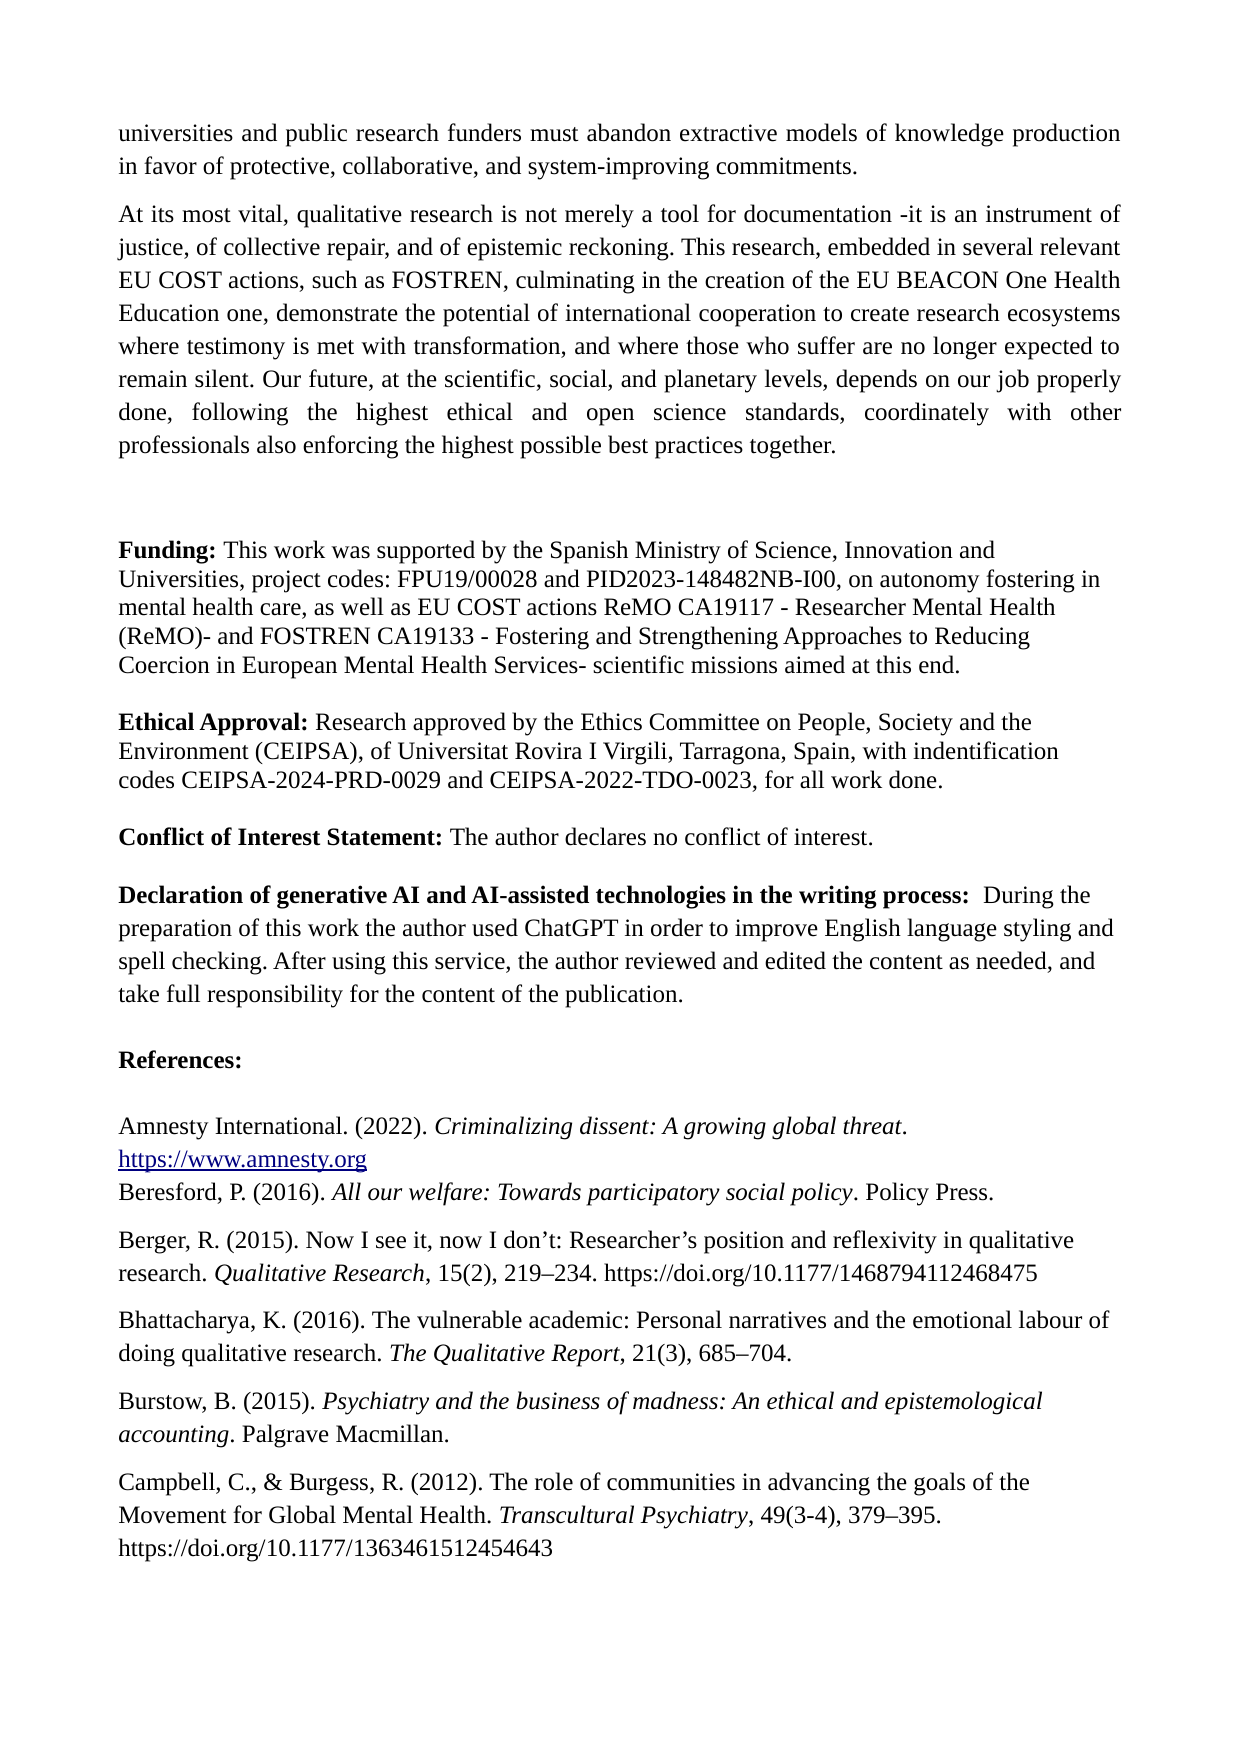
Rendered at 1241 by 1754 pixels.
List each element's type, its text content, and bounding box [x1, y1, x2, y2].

text Funding: This work was supported by the Spanish Ministry of Science, Innovation and Universities, project codes: FPU19/00028 and PID2023-148482NB-I00, on autonomy fostering in mental health care, as well as EU COST actions ReMO CA19117 - Researcher Mental Health (ReMO)- and FOSTREN CA19133 - Fostering and Strengthening Approaches to Reducing Coercion in European Mental Health Services- scientific missions aimed at this end. [118, 535, 1122, 679]
text Ethical Approval: Research approved by the Ethics Committee on People, Society and the Environment (CEIPSA), of Universitat Rovira I Virgili, Tarragona, Spain, with indentification codes CEIPSA-2024-PRD-0029 and CEIPSA-2022-TDO-0023, for all work done. Conflict of Interest Statement: The author declares no conflict of interest. [118, 707, 1122, 851]
text Declaration of generative AI and AI-assisted technologies in the writing process: During the preparation of this work the author used ChatGPT in order to improve English language styling and spell checking. After using this service, the author reviewed and edited the content as needed, and take full responsibility for the content of the publication. [118, 880, 1122, 1008]
text Beresford, P. (2016). All our welfare: Towards participatory social policy. Policy Press. [118, 1177, 1122, 1206]
text References: Amnesty International. (2022). Criminalizing dissent: A growing global threat. https://www.amnesty.org [118, 1045, 1122, 1173]
text At its most vital, qualitative research is not merely a tool for documentation -it is an instrument of justice, of collective repair, and of epistemic reckoning. This research, embedded in several relevant EU COST actions, such as FOSTREN, culminating in the creation of the EU BEACON One Health Education one, demonstrate the potential of international cooperation to create research ecosystems where testimony is met with transformation, and where those who suffer are no longer expected to remain silent. Our future, at the scientific, social, and planetary levels, depends on our job properly done, following the highest ethical and open science standards, coordinately with other professionals also enforcing the highest possible best practices together. [118, 199, 1122, 459]
text universities and public research funders must abandon extractive models of knowledge production in favor of protective, collaborative, and system-improving commitments. [118, 118, 1122, 180]
text Berger, R. (2015). Now I see it, now I don’t: Researcher’s position and reflexivity in qualitative research. Qualitative Research, 15(2), 219–234. https://doi.org/10.1177/1468794112468475 [118, 1225, 1122, 1287]
text Bhattacharya, K. (2016). The vulnerable academic: Personal narratives and the emotional labour of doing qualitative research. The Qualitative Report, 21(3), 685–704. [118, 1305, 1122, 1367]
text Campbell, C., & Burgess, R. (2012). The role of communities in advancing the goals of the Movement for Global Mental Health. Transcultural Psychiatry, 49(3-4), 379–395. https://doi.org/10.1177/1363461512454643 [118, 1467, 1122, 1561]
text Burstow, B. (2015). Psychiatry and the business of madness: An ethical and epistemological accounting. Palgrave Macmillan. [118, 1386, 1122, 1448]
